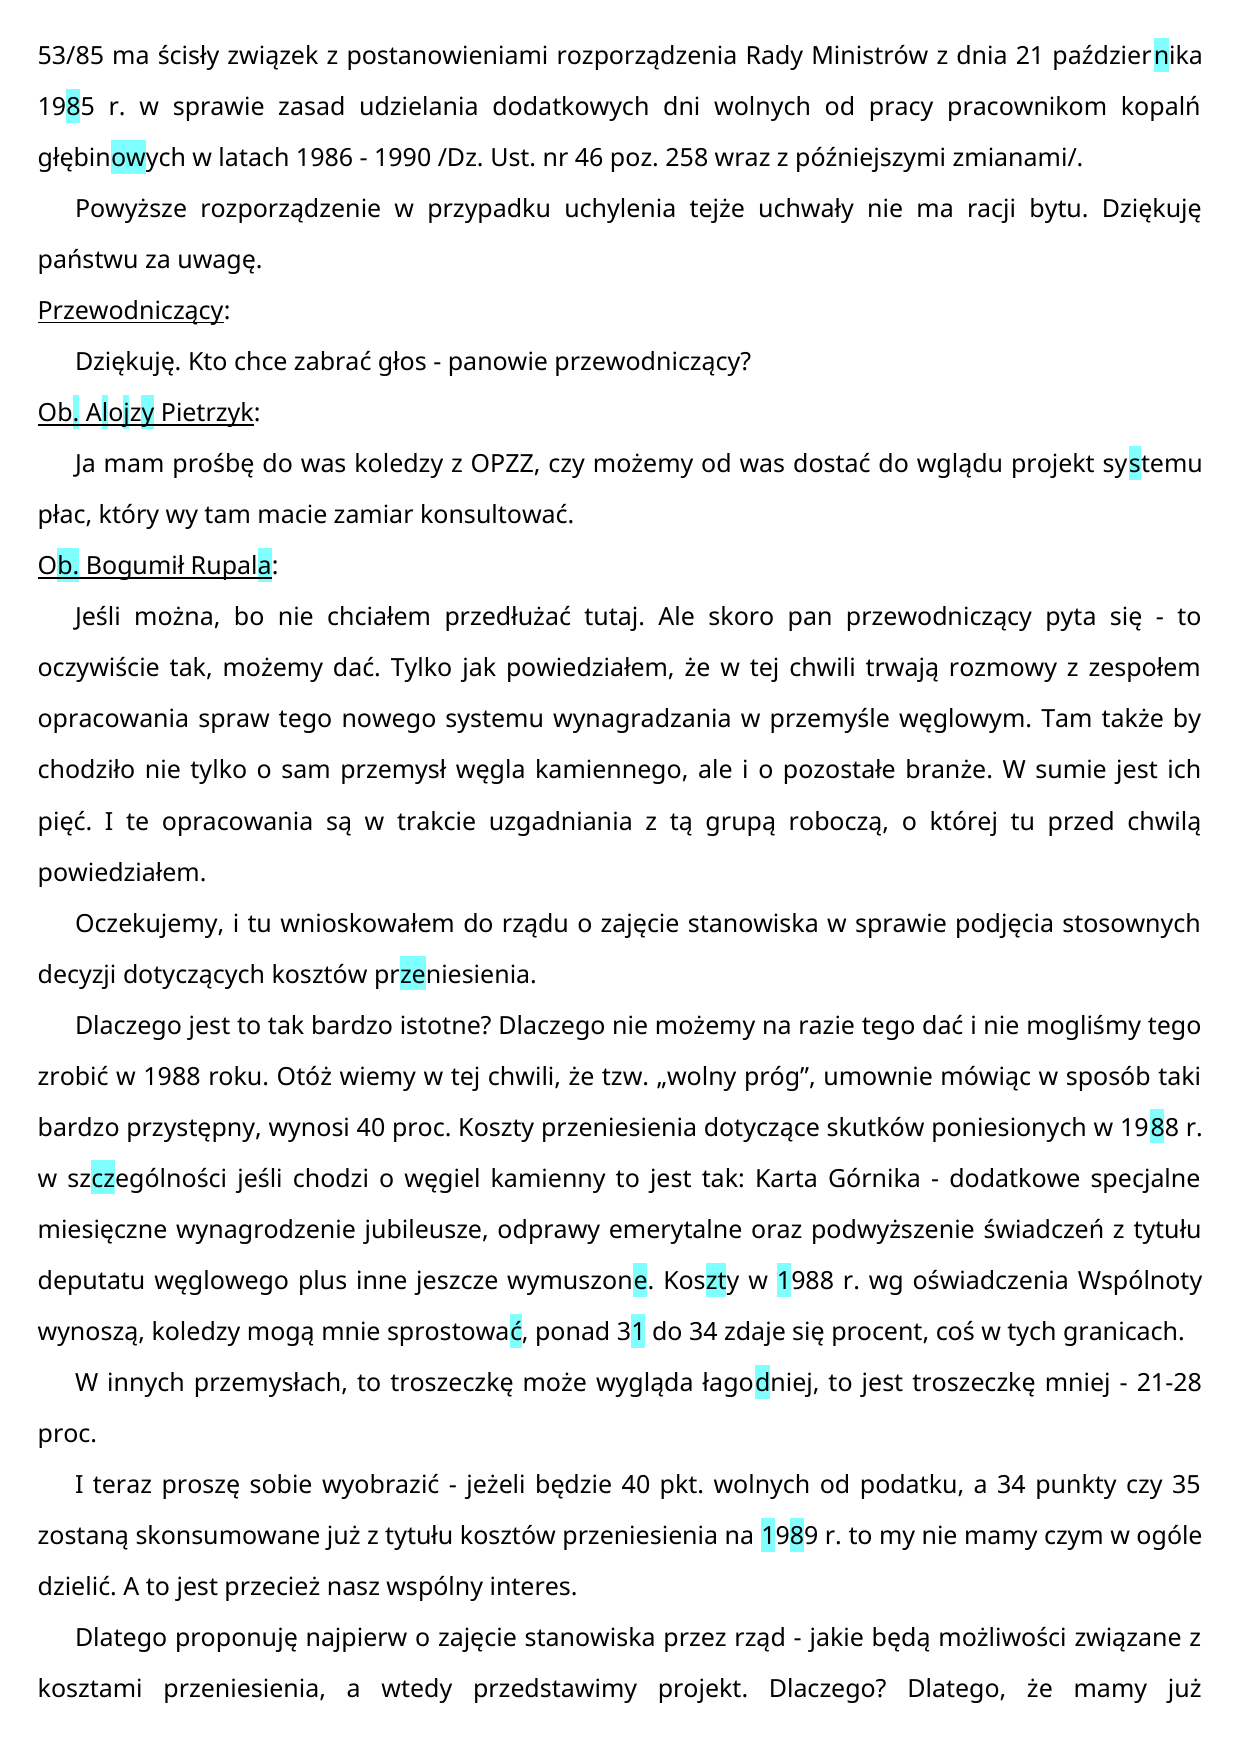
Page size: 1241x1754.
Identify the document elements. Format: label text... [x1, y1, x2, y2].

text Dziękuję. Kto chce zabrać głos - panowie przewodniczący? [37, 344, 1203, 378]
text I teraz proszę sobie wyobrazić - jeżeli będzie 40 pkt. wolnych od podatku, a 34 punkty czy 35 zostaną skonsumowane już z tytułu kosztów przeniesienia na 1989 r. to my nie mamy czym w ogóle dzielić. A to jest przecież nasz wspólny interes. [37, 1467, 1203, 1603]
text Ob. Alojzy Pietrzyk: [37, 395, 1203, 429]
text Jeśli można, bo nie chciałem przedłużać tutaj. Ale skoro pan przewodniczący pyta się - to oczywiście tak, możemy dać. Tylko jak powiedziałem, że w tej chwili trwają rozmowy z zespołem opracowania spraw tego nowego systemu wynagradzania w przemyśle węglowym. Tam także by chodziło nie tylko o sam przemysł węgla kamiennego, ale i o pozostałe branże. W sumie jest ich pięć. I te opracowania są w trakcie uzgadniania z tą grupą roboczą, o której tu przed chwilą powiedziałem. [37, 599, 1203, 888]
text W innych przemysłach, to troszeczkę może wygląda łagodniej, to jest troszeczkę mniej - 21-28 proc. [37, 1364, 1203, 1450]
text Ja mam prośbę do was koledzy z OPZZ, czy możemy od was dostać do wglądu projekt systemu płac, który wy tam macie zamiar konsultować. [37, 446, 1203, 531]
text Ob. Bogumił Rupala: [37, 548, 1203, 582]
text 53/85 ma ścisły związek z postanowieniami rozporządzenia Rady Ministrów z dnia 21 października 1985 r. w sprawie zasad udzielania dodatkowych dni wolnych od pracy pracownikom kopalń głębinowych w latach 1986 - 1990 /Dz. Ust. nr 46 poz. 258 wraz z późniejszymi zmianami/. [37, 37, 1203, 174]
text Przewodniczący: [37, 293, 1203, 327]
text Powyższe rozporządzenie w przypadku uchylenia tejże uchwały nie ma racji bytu. Dziękuję państwu za uwagę. [37, 191, 1203, 276]
text Dlatego proponuję najpierw o zajęcie stanowiska przez rząd - jakie będą możliwości związane z kosztami przeniesienia, a wtedy przedstawimy projekt. Dlaczego? Dlatego, że mamy już [37, 1620, 1203, 1705]
text Dlaczego jest to tak bardzo istotne? Dlaczego nie możemy na razie tego dać i nie mogliśmy tego zrobić w 1988 roku. Otóż wiemy w tej chwili, że tzw. „wolny próg”, umownie mówiąc w sposób taki bardzo przystępny, wynosi 40 proc. Koszty przeniesienia dotyczące skutków poniesionych w 1988 r. w szczególności jeśli chodzi o węgiel kamienny to jest tak: Karta Górnika - dodatkowe specjalne miesięczne wynagrodzenie jubileusze, odprawy emerytalne oraz podwyższenie świadczeń z tytułu deputatu węglowego plus inne jeszcze wymuszone. Koszty w 1988 r. wg oświadczenia Wspólnoty wynoszą, koledzy mogą mnie sprostować, ponad 31 do 34 zdaje się procent, coś w tych granicach. [37, 1007, 1203, 1348]
text Oczekujemy, i tu wnioskowałem do rządu o zajęcie stanowiska w sprawie podjęcia stosownych decyzji dotyczących kosztów przeniesienia. [37, 905, 1203, 990]
